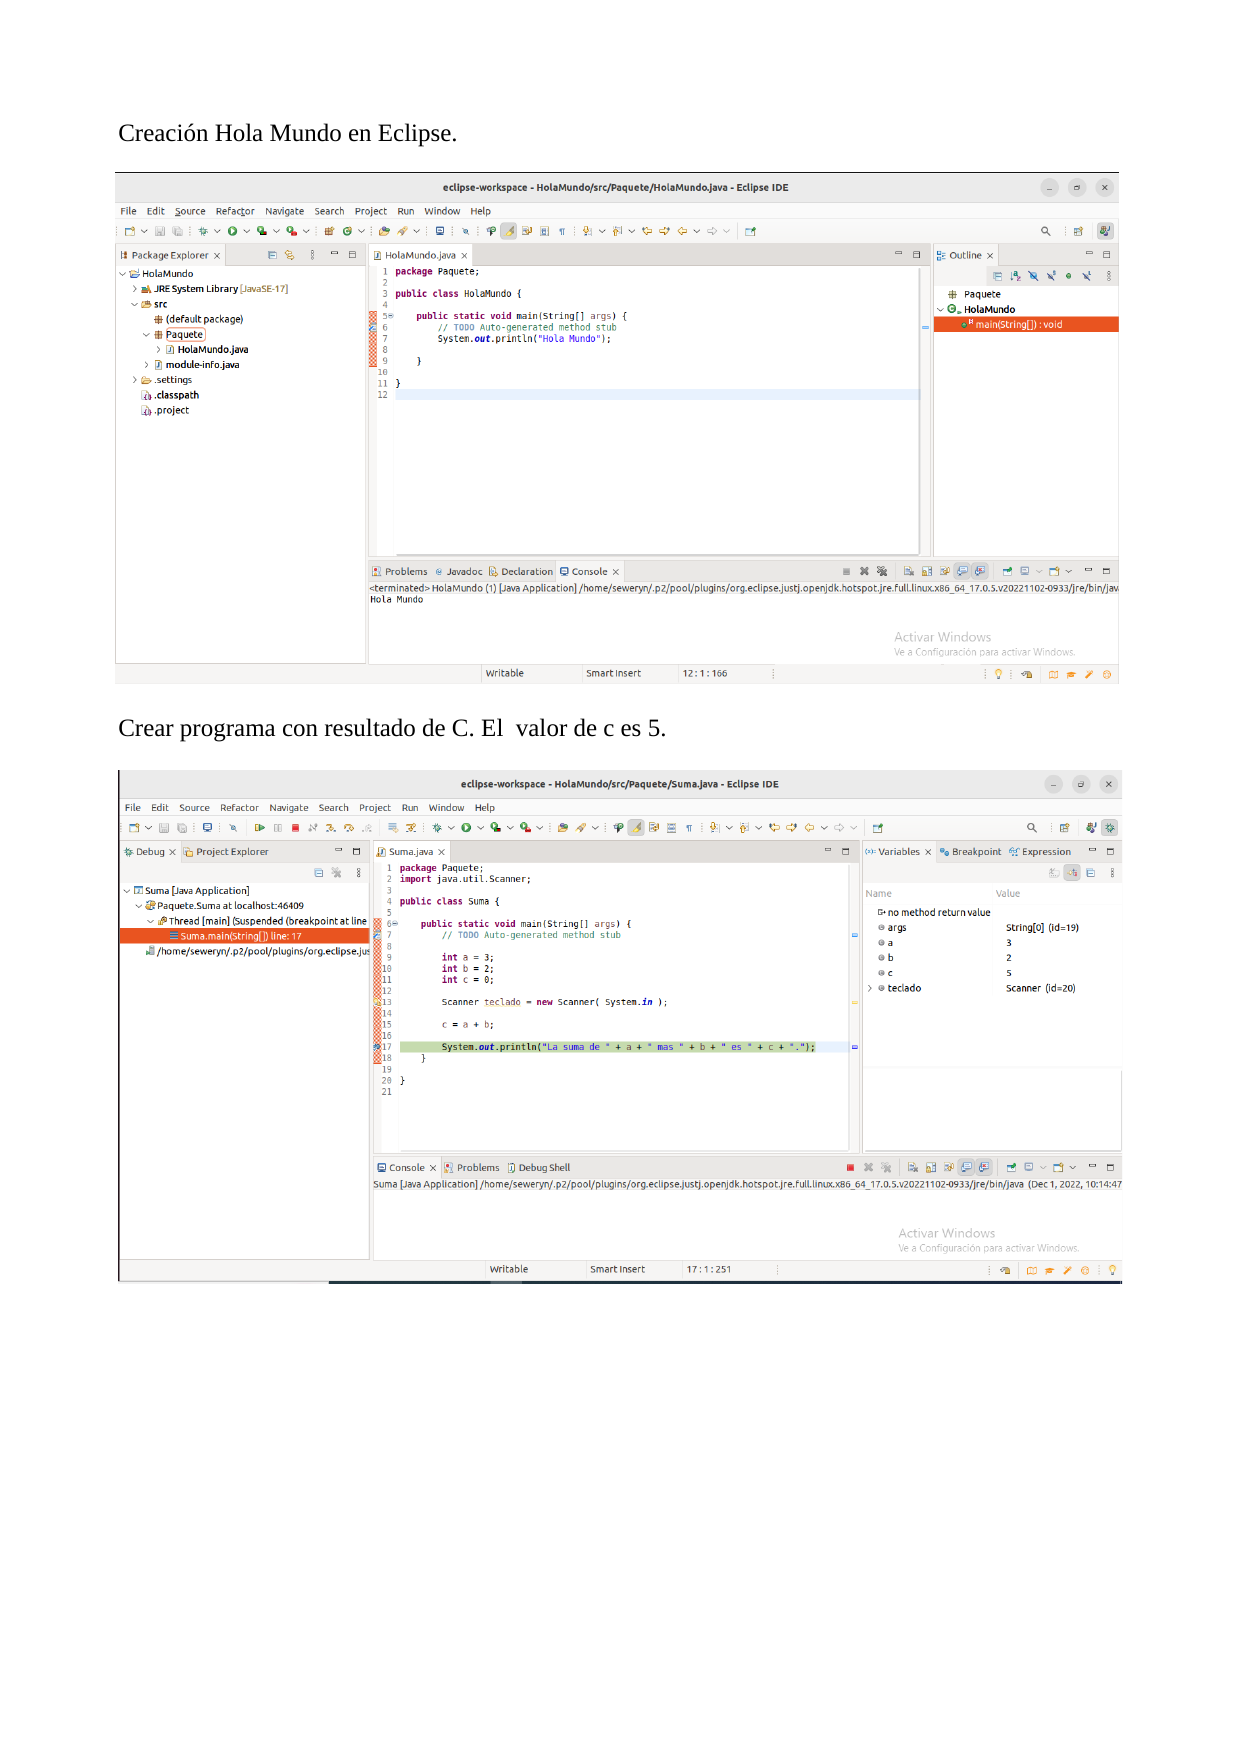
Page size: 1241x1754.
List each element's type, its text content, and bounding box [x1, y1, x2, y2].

text Creación Hola Mundo en Eclipse. [118, 118, 1122, 147]
picture [118, 770, 1123, 1284]
picture [115, 172, 1119, 684]
text Crear programa con resultado de C. El valor de c es 5. [118, 713, 1122, 741]
